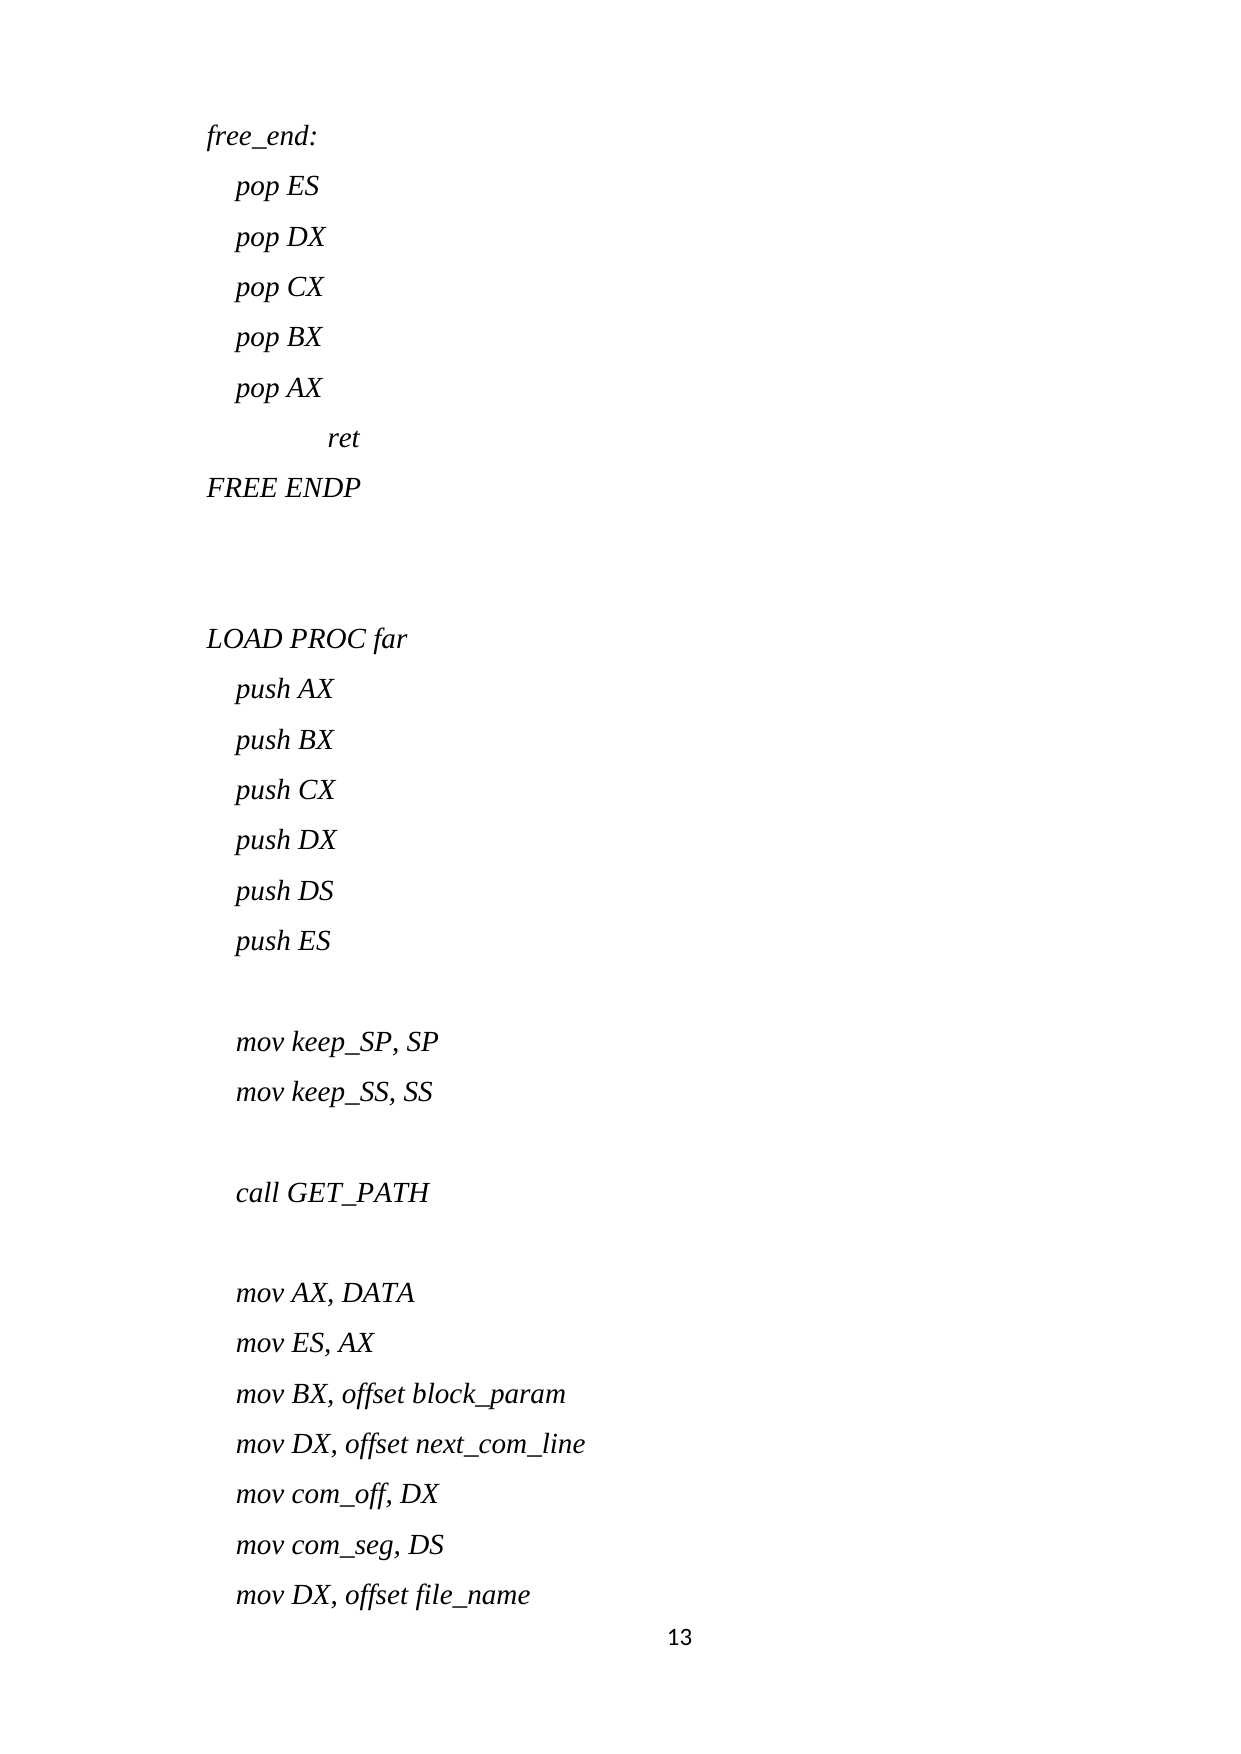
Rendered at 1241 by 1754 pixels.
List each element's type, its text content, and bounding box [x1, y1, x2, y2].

text mov AX, DATA [177, 1275, 1181, 1309]
text free_end: [177, 118, 1181, 152]
text mov com_seg, DS [177, 1527, 1181, 1560]
text ret [177, 420, 1181, 453]
text push BX [177, 722, 1181, 755]
text mov keep_SS, SS [177, 1074, 1181, 1108]
text call GET_PATH [177, 1175, 1181, 1208]
text pop ES [177, 168, 1181, 202]
text mov DX, offset next_com_line [177, 1426, 1181, 1460]
text push DS [177, 873, 1181, 906]
text push CX [177, 772, 1181, 806]
text mov DX, offset file_name [177, 1577, 1181, 1611]
text LOAD PROC far [177, 621, 1181, 655]
text mov keep_SP, SP [177, 1024, 1181, 1057]
text pop AX [177, 370, 1181, 403]
text mov com_off, DX [177, 1477, 1181, 1510]
text pop DX [177, 219, 1181, 252]
text pop CX [177, 269, 1181, 303]
text mov ES, AX [177, 1326, 1181, 1359]
text pop BX [177, 319, 1181, 353]
text push ES [177, 923, 1181, 957]
text push AX [177, 672, 1181, 705]
text FREE ENDP [177, 470, 1181, 504]
text mov BX, offset block_param [177, 1376, 1181, 1409]
text push DX [177, 822, 1181, 856]
